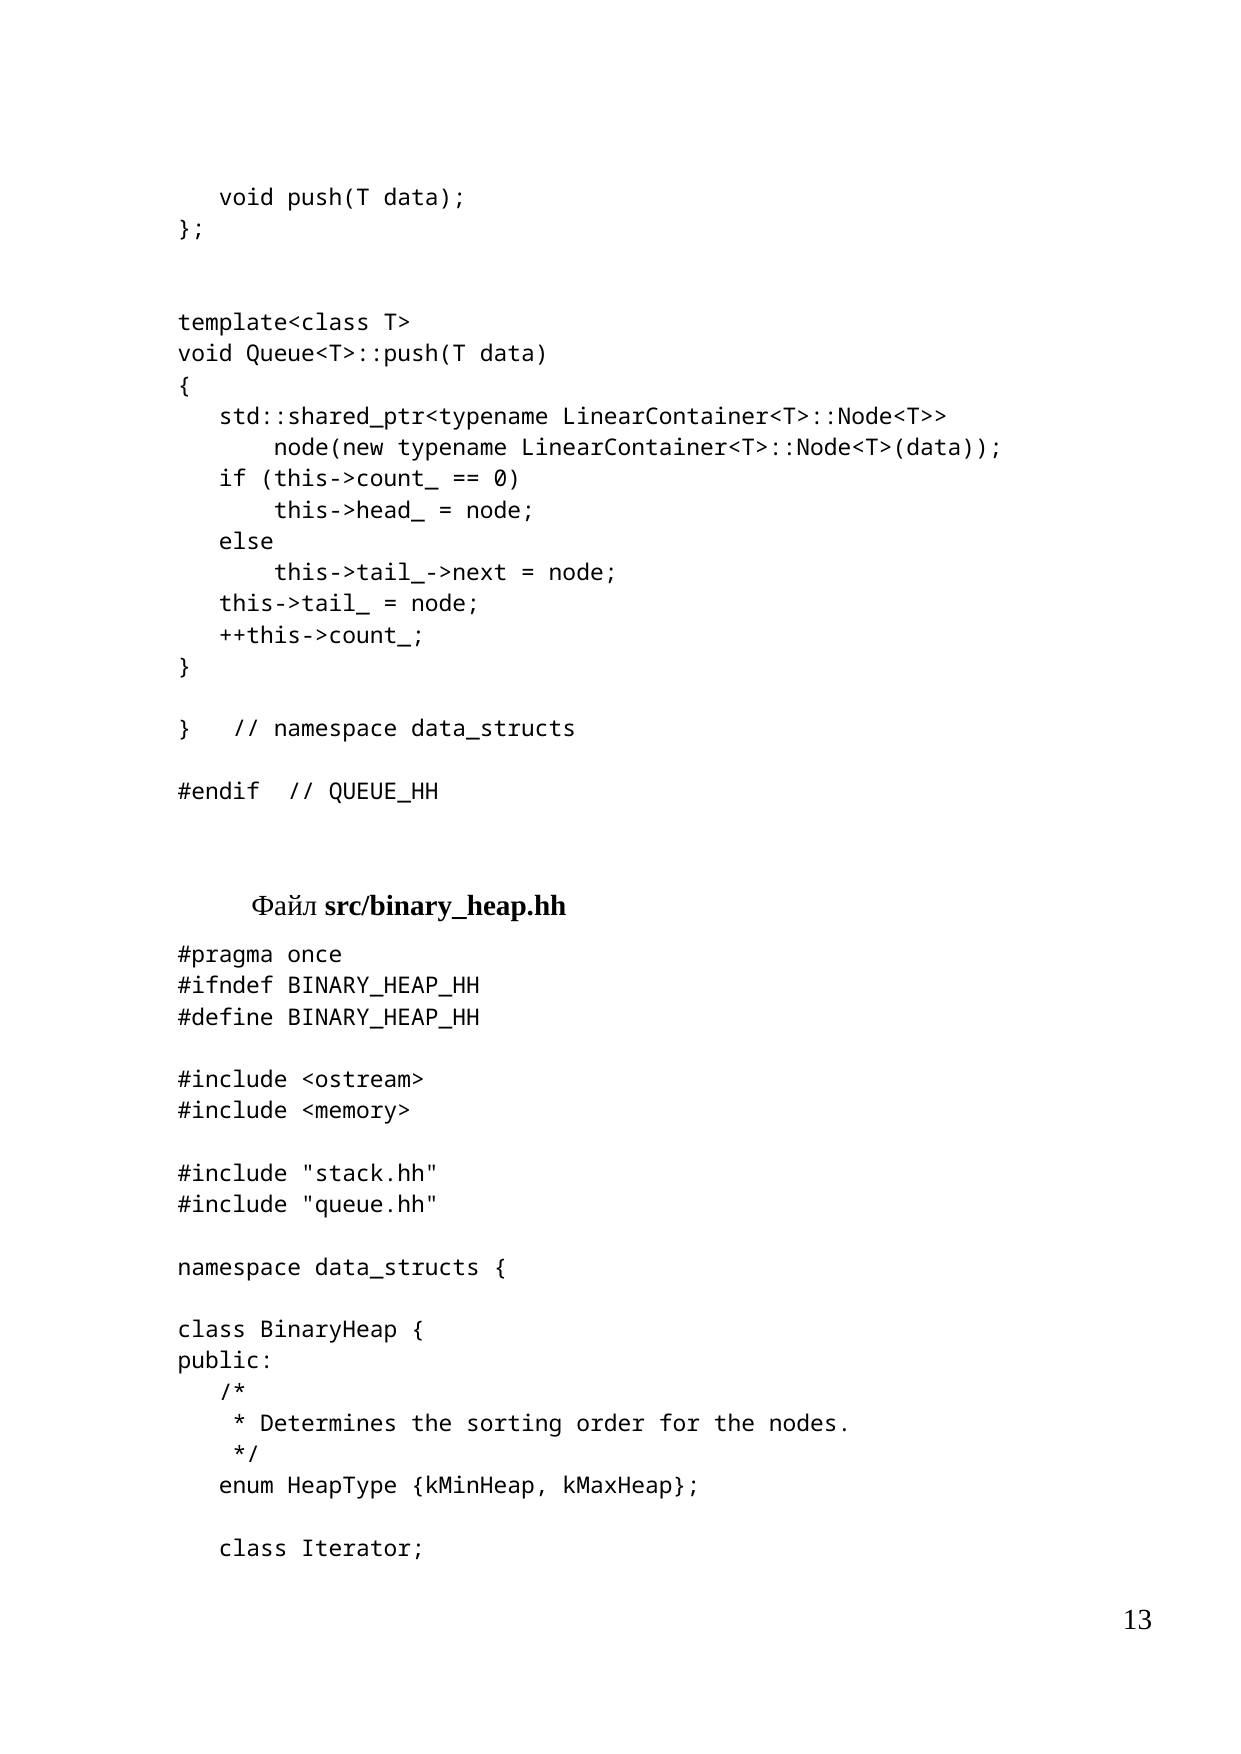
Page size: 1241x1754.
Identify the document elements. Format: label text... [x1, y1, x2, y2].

text void push(T data); }; template<class T> void Queue<T>::push(T data) { std::shared_ptr<typename LinearContainer<T>::Node<T>> node(new typename LinearContainer<T>::Node<T>(data)); if (this->count_ == 0) this->head_ = node; else this->tail_->next = node; this->tail_ = node; ++this->count_; } } // namespace data_structs #endif // QUEUE_HH [177, 181, 1152, 837]
text Файл src/binary_heap.hh [177, 888, 1152, 921]
text #pragma once #ifndef BINARY_HEAP_HH #define BINARY_HEAP_HH #include <ostream> #include <memory> #include "stack.hh" #include "queue.hh" namespace data_structs { class BinaryHeap { public: /* * Determines the sorting order for the nodes. */ enum HeapType {kMinHeap, kMaxHeap}; class Iterator; [177, 938, 1152, 1563]
